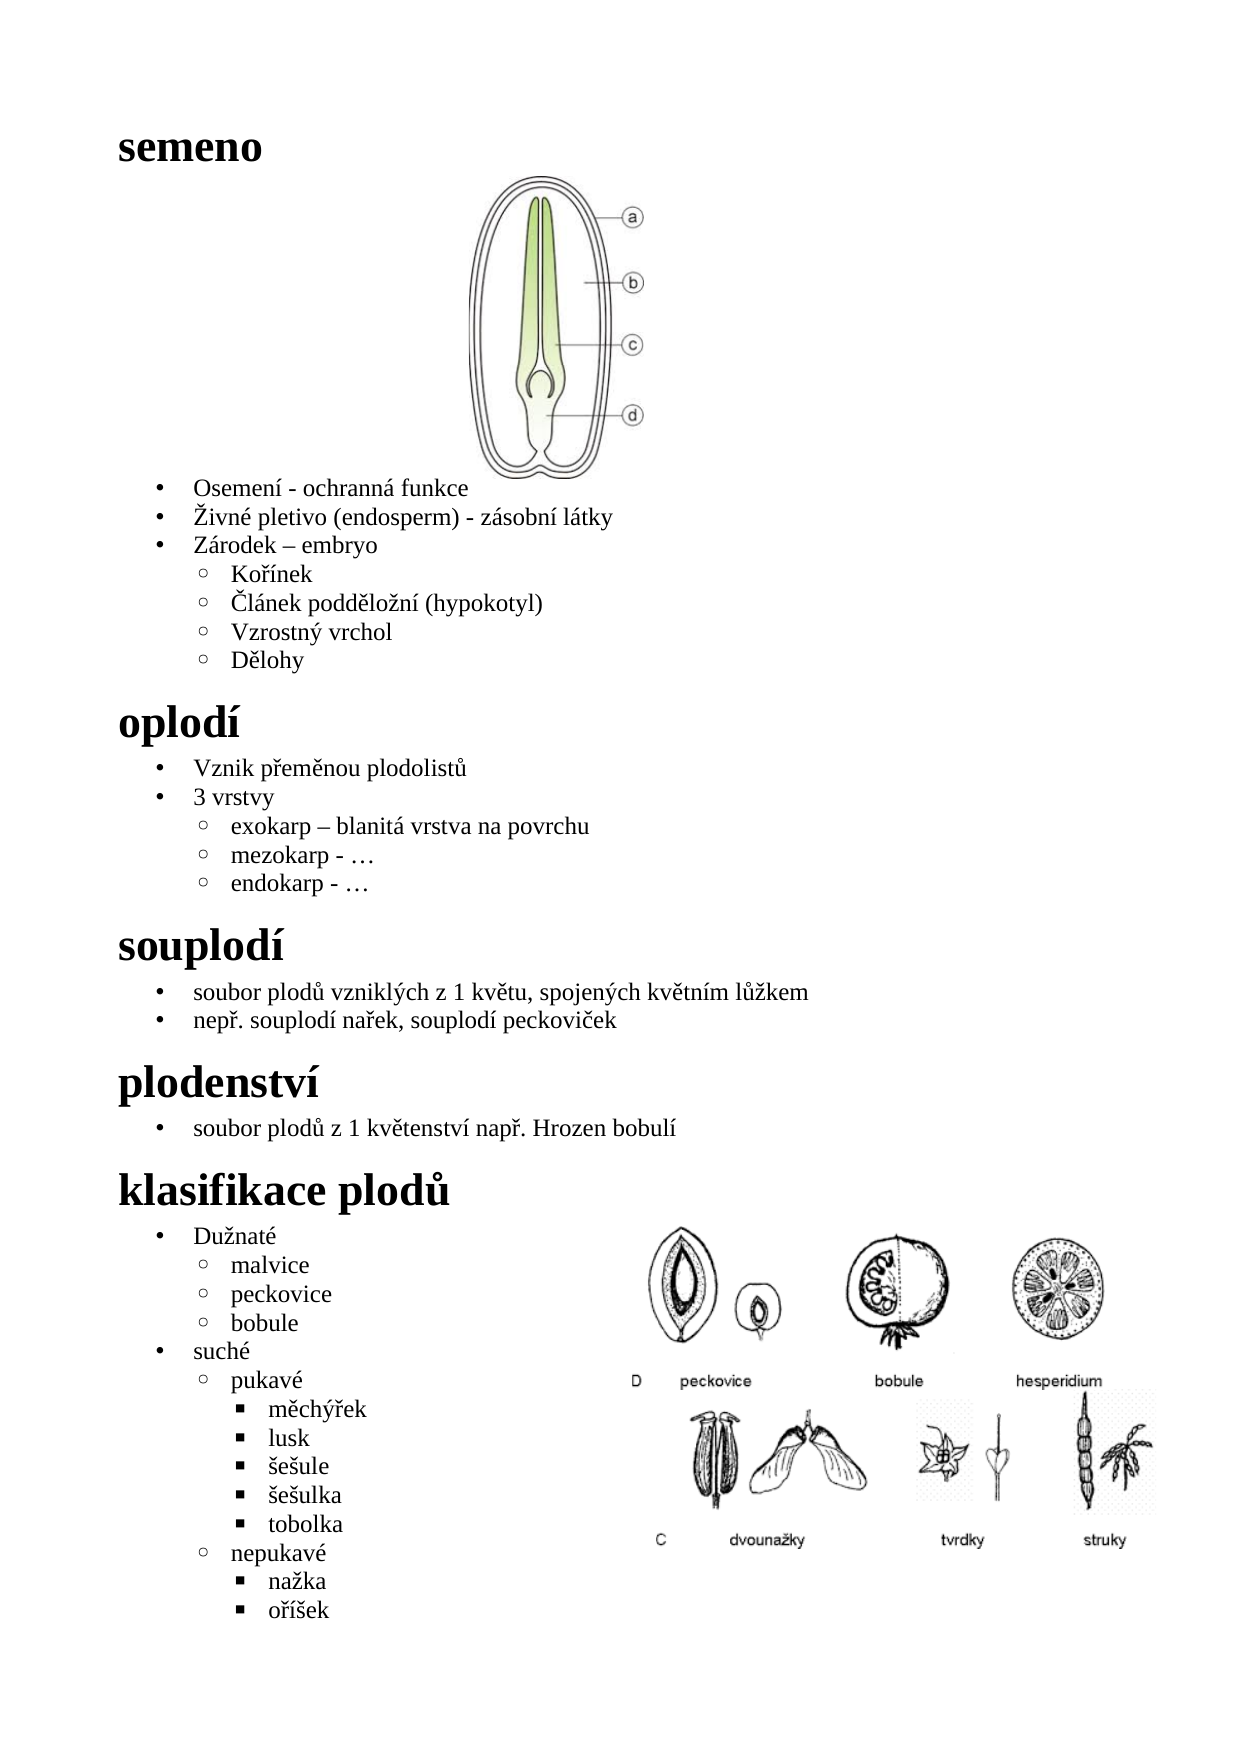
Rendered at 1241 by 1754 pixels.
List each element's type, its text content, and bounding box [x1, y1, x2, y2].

list Dužnaté [156, 1221, 1122, 1250]
list [1111, 1336, 1122, 1365]
list Článek podděložní (hypokotyl) [193, 588, 1122, 617]
text plodenství [118, 1055, 1122, 1107]
list soubor plodů vzniklých z 1 květu, spojených květním lůžkem [156, 977, 1122, 1005]
list Zárodek – embryo [156, 531, 1122, 559]
list lusk [231, 1423, 656, 1451]
list tobolka [231, 1509, 656, 1538]
list měchýřek [231, 1394, 656, 1423]
list Osemení - ochranná funkce [156, 177, 1122, 502]
list Vzrostný vrchol [193, 617, 1122, 646]
list exokarp – blanitá vrstva na povrchu [193, 811, 1122, 840]
list šešule [231, 1451, 656, 1480]
list Vznik přeměnou plodolistů [156, 753, 1122, 782]
list šešulka [231, 1480, 656, 1509]
list nepukavé [193, 1538, 1122, 1566]
list [1111, 1308, 1122, 1336]
list Kořínek [193, 559, 1122, 588]
list 3 vrstvy [156, 782, 1122, 811]
list [1111, 1365, 1122, 1389]
list peckovice [193, 1279, 632, 1308]
list oříšek [231, 1595, 1122, 1624]
list bobule [193, 1308, 632, 1336]
list nažka [231, 1566, 1122, 1595]
text souplodí [118, 918, 1122, 971]
list mezokarp - … [193, 840, 1122, 868]
picture [468, 176, 644, 479]
text Oplodí [118, 695, 1122, 748]
list malvice [193, 1250, 632, 1279]
text Klasifikace plodů [118, 1163, 1122, 1215]
list Živné pletivo (endosperm) - zásobní látky [156, 502, 1122, 531]
list pukavé [193, 1365, 656, 1394]
list [1111, 1250, 1122, 1279]
list endokarp - … [193, 868, 1122, 897]
list nepř. souplodí nařek, souplodí peckoviček [156, 1005, 1122, 1034]
list Dělohy [193, 646, 1122, 674]
list soubor plodů z 1 květenství např. Hrozen bobulí [156, 1113, 1122, 1142]
picture [632, 1225, 1157, 1549]
list suché [156, 1336, 632, 1365]
text Semeno [118, 118, 1122, 171]
list [1111, 1279, 1122, 1308]
